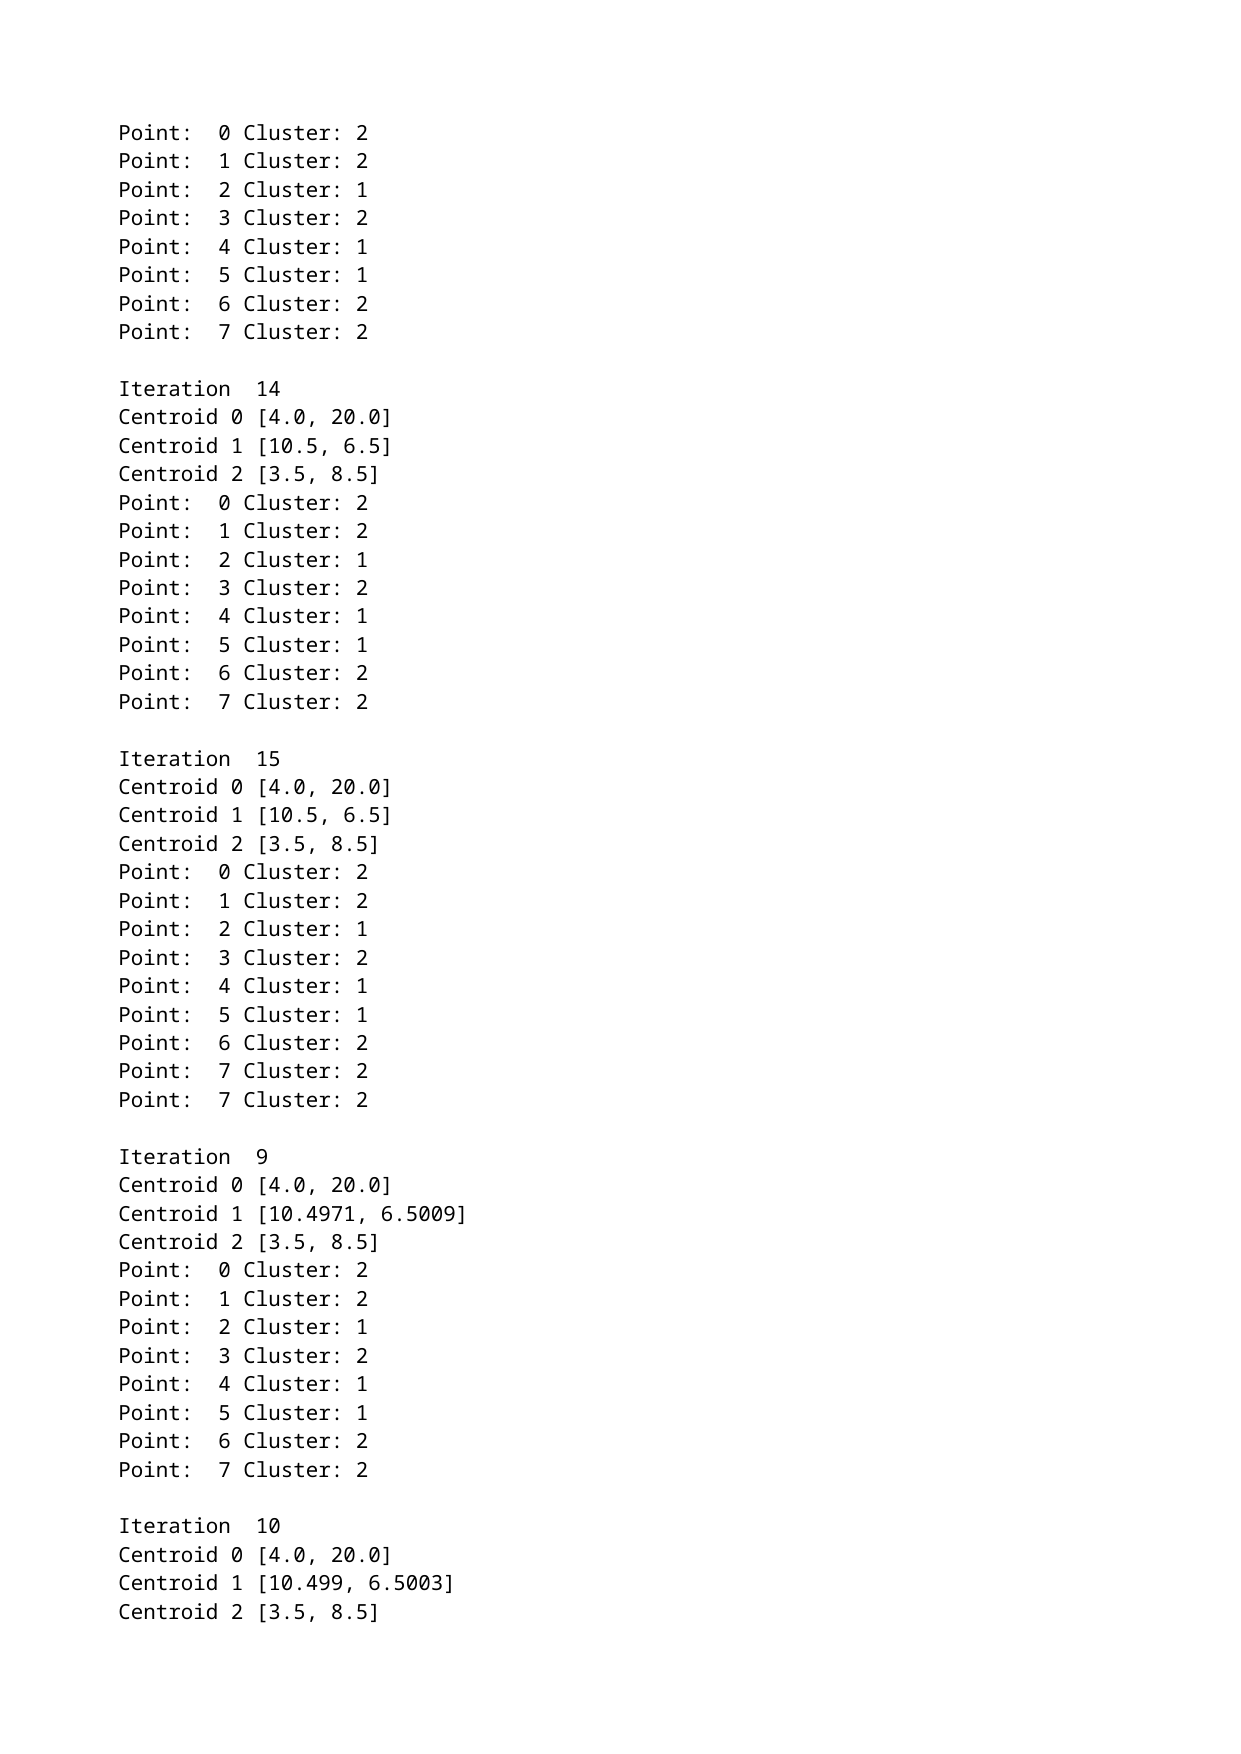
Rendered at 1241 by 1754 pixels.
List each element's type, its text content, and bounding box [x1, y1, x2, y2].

text Centroid 2 [3.5, 8.5] [118, 459, 1122, 488]
text Point: 0 Cluster: 2 [118, 1256, 1122, 1284]
text Point: 7 Cluster: 2 [118, 1455, 1122, 1483]
text Point: 7 Cluster: 2 [118, 1085, 1122, 1113]
text Point: 1 Cluster: 2 [118, 147, 1122, 175]
text Point: 3 Cluster: 2 [118, 203, 1122, 232]
text Point: 7 Cluster: 2 [118, 317, 1122, 346]
text Point: 5 Cluster: 1 [118, 260, 1122, 289]
text Point: 7 Cluster: 2 [118, 1057, 1122, 1085]
text Iteration 14 [118, 374, 1122, 402]
text Iteration 9 [118, 1142, 1122, 1170]
text Centroid 0 [4.0, 20.0] [118, 772, 1122, 801]
text Centroid 2 [3.5, 8.5] [118, 829, 1122, 857]
text Point: 6 Cluster: 2 [118, 1426, 1122, 1455]
text Point: 7 Cluster: 2 [118, 687, 1122, 715]
text Centroid 2 [3.5, 8.5] [118, 1597, 1122, 1625]
text Point: 2 Cluster: 1 [118, 175, 1122, 203]
text Iteration 10 [118, 1512, 1122, 1540]
text Point: 4 Cluster: 1 [118, 1369, 1122, 1398]
text Point: 5 Cluster: 1 [118, 630, 1122, 658]
text Iteration 15 [118, 744, 1122, 772]
text Centroid 1 [10.4971, 6.5009] [118, 1199, 1122, 1227]
text Point: 5 Cluster: 1 [118, 1000, 1122, 1028]
text Centroid 0 [4.0, 20.0] [118, 1170, 1122, 1199]
text Point: 6 Cluster: 2 [118, 658, 1122, 687]
text Point: 2 Cluster: 1 [118, 914, 1122, 943]
text Point: 1 Cluster: 2 [118, 1284, 1122, 1312]
text Centroid 1 [10.499, 6.5003] [118, 1568, 1122, 1597]
text Point: 3 Cluster: 2 [118, 1341, 1122, 1369]
text Point: 6 Cluster: 2 [118, 1028, 1122, 1057]
text Point: 3 Cluster: 2 [118, 573, 1122, 602]
text Point: 0 Cluster: 2 [118, 488, 1122, 516]
text Point: 0 Cluster: 2 [118, 857, 1122, 886]
text Point: 2 Cluster: 1 [118, 545, 1122, 573]
text Point: 5 Cluster: 1 [118, 1398, 1122, 1426]
text Point: 1 Cluster: 2 [118, 516, 1122, 545]
text Point: 2 Cluster: 1 [118, 1312, 1122, 1341]
text Point: 1 Cluster: 2 [118, 886, 1122, 914]
text Point: 4 Cluster: 1 [118, 602, 1122, 630]
text Point: 4 Cluster: 1 [118, 971, 1122, 1000]
text Centroid 0 [4.0, 20.0] [118, 1540, 1122, 1568]
text Centroid 1 [10.5, 6.5] [118, 801, 1122, 829]
text Point: 6 Cluster: 2 [118, 289, 1122, 317]
text Point: 4 Cluster: 1 [118, 232, 1122, 260]
text Centroid 1 [10.5, 6.5] [118, 431, 1122, 459]
text Centroid 2 [3.5, 8.5] [118, 1227, 1122, 1256]
text Point: 3 Cluster: 2 [118, 943, 1122, 971]
text Point: 0 Cluster: 2 [118, 118, 1122, 147]
text Centroid 0 [4.0, 20.0] [118, 402, 1122, 431]
